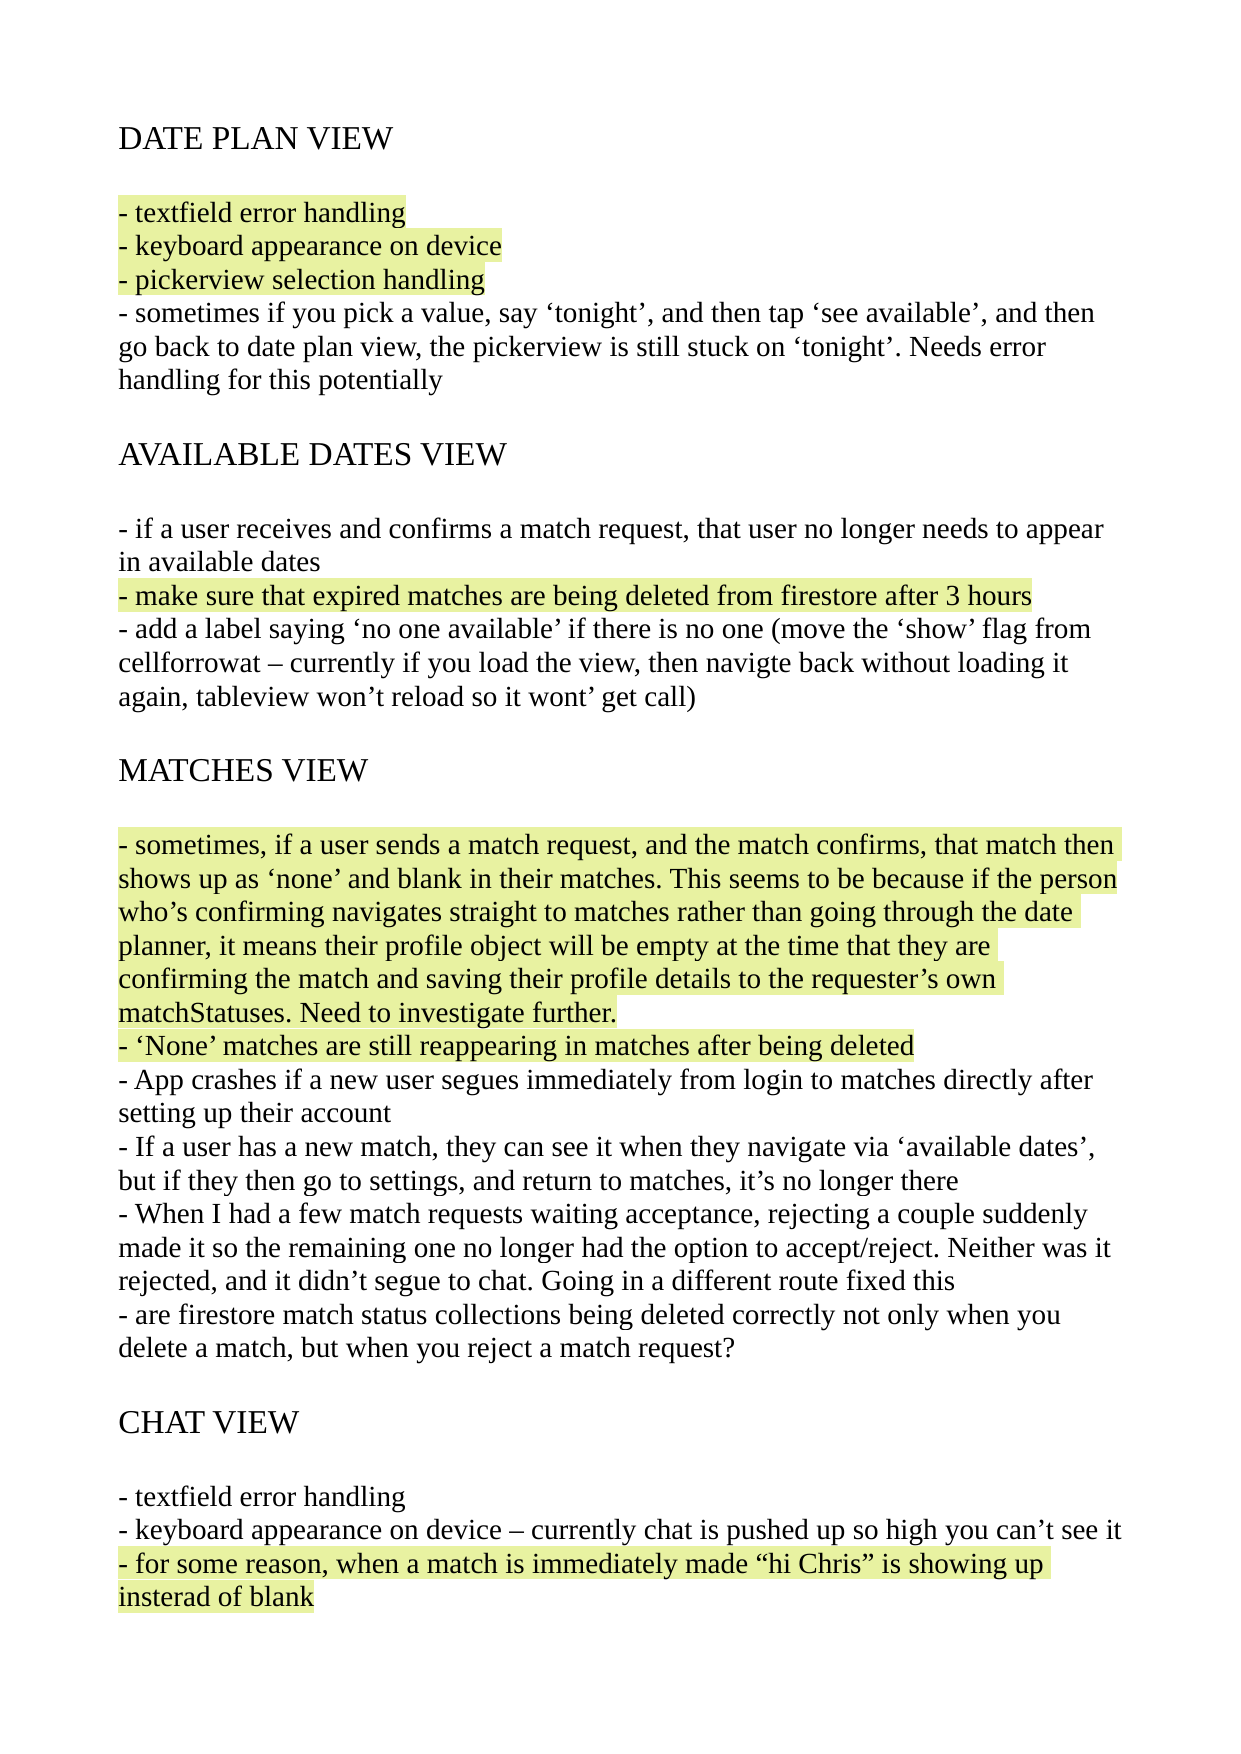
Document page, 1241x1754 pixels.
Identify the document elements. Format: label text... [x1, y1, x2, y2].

text CHAT VIEW [118, 1402, 1122, 1441]
text - sometimes if you pick a value, say ‘tonight’, and then tap ‘see available’, and then go back to date plan view, the pickerview is still stuck on ‘tonight’. Needs error handling for this potentially [118, 295, 1122, 396]
text - textfield error handling [118, 1479, 1122, 1512]
text - sometimes, if a user sends a match request, and the match confirms, that match then shows up as ‘none’ and blank in their matches. This seems to be because if the person who’s confirming navigates straight to matches rather than going through the date planner, it means their profile object will be empty at the time that they are confirming the match and saving their profile details to the requester’s own matchStatuses. Need to investigate further. [118, 827, 1122, 1028]
text - keyboard appearance on device [118, 228, 1122, 262]
text - pickerview selection handling [118, 262, 1122, 295]
text - add a label saying ‘no one available’ if there is no one (move the ‘show’ flag from cellforrowat – currently if you load the view, then navigte back without loading it again, tableview won’t reload so it wont’ get call) [118, 612, 1122, 712]
text - ‘None’ matches are still reappearing in matches after being deleted [118, 1028, 1122, 1062]
text - if a user receives and confirms a match request, that user no longer needs to appear in available dates [118, 511, 1122, 578]
text MATCHES VIEW [118, 751, 1122, 789]
text - If a user has a new match, they can see it when they navigate via ‘available dates’, but if they then go to settings, and return to matches, it’s no longer there [118, 1129, 1122, 1196]
text - textfield error handling [118, 195, 1122, 228]
text - for some reason, when a match is immediately made “hi Chris” is showing up insterad of blank [118, 1546, 1122, 1613]
text AVAILABLE DATES VIEW [118, 434, 1122, 473]
text DATE PLAN VIEW [118, 118, 1122, 156]
text - are firestore match status collections being deleted correctly not only when you delete a match, but when you reject a match request? [118, 1297, 1122, 1364]
text - App crashes if a new user segues immediately from login to matches directly after setting up their account [118, 1062, 1122, 1129]
text - When I had a few match requests waiting acceptance, rejecting a couple suddenly made it so the remaining one no longer had the option to accept/reject. Neither was it rejected, and it didn’t segue to chat. Going in a different route fixed this [118, 1196, 1122, 1297]
text - make sure that expired matches are being deleted from firestore after 3 hours [118, 578, 1122, 612]
text - keyboard appearance on device – currently chat is pushed up so high you can’t see it [118, 1512, 1122, 1546]
